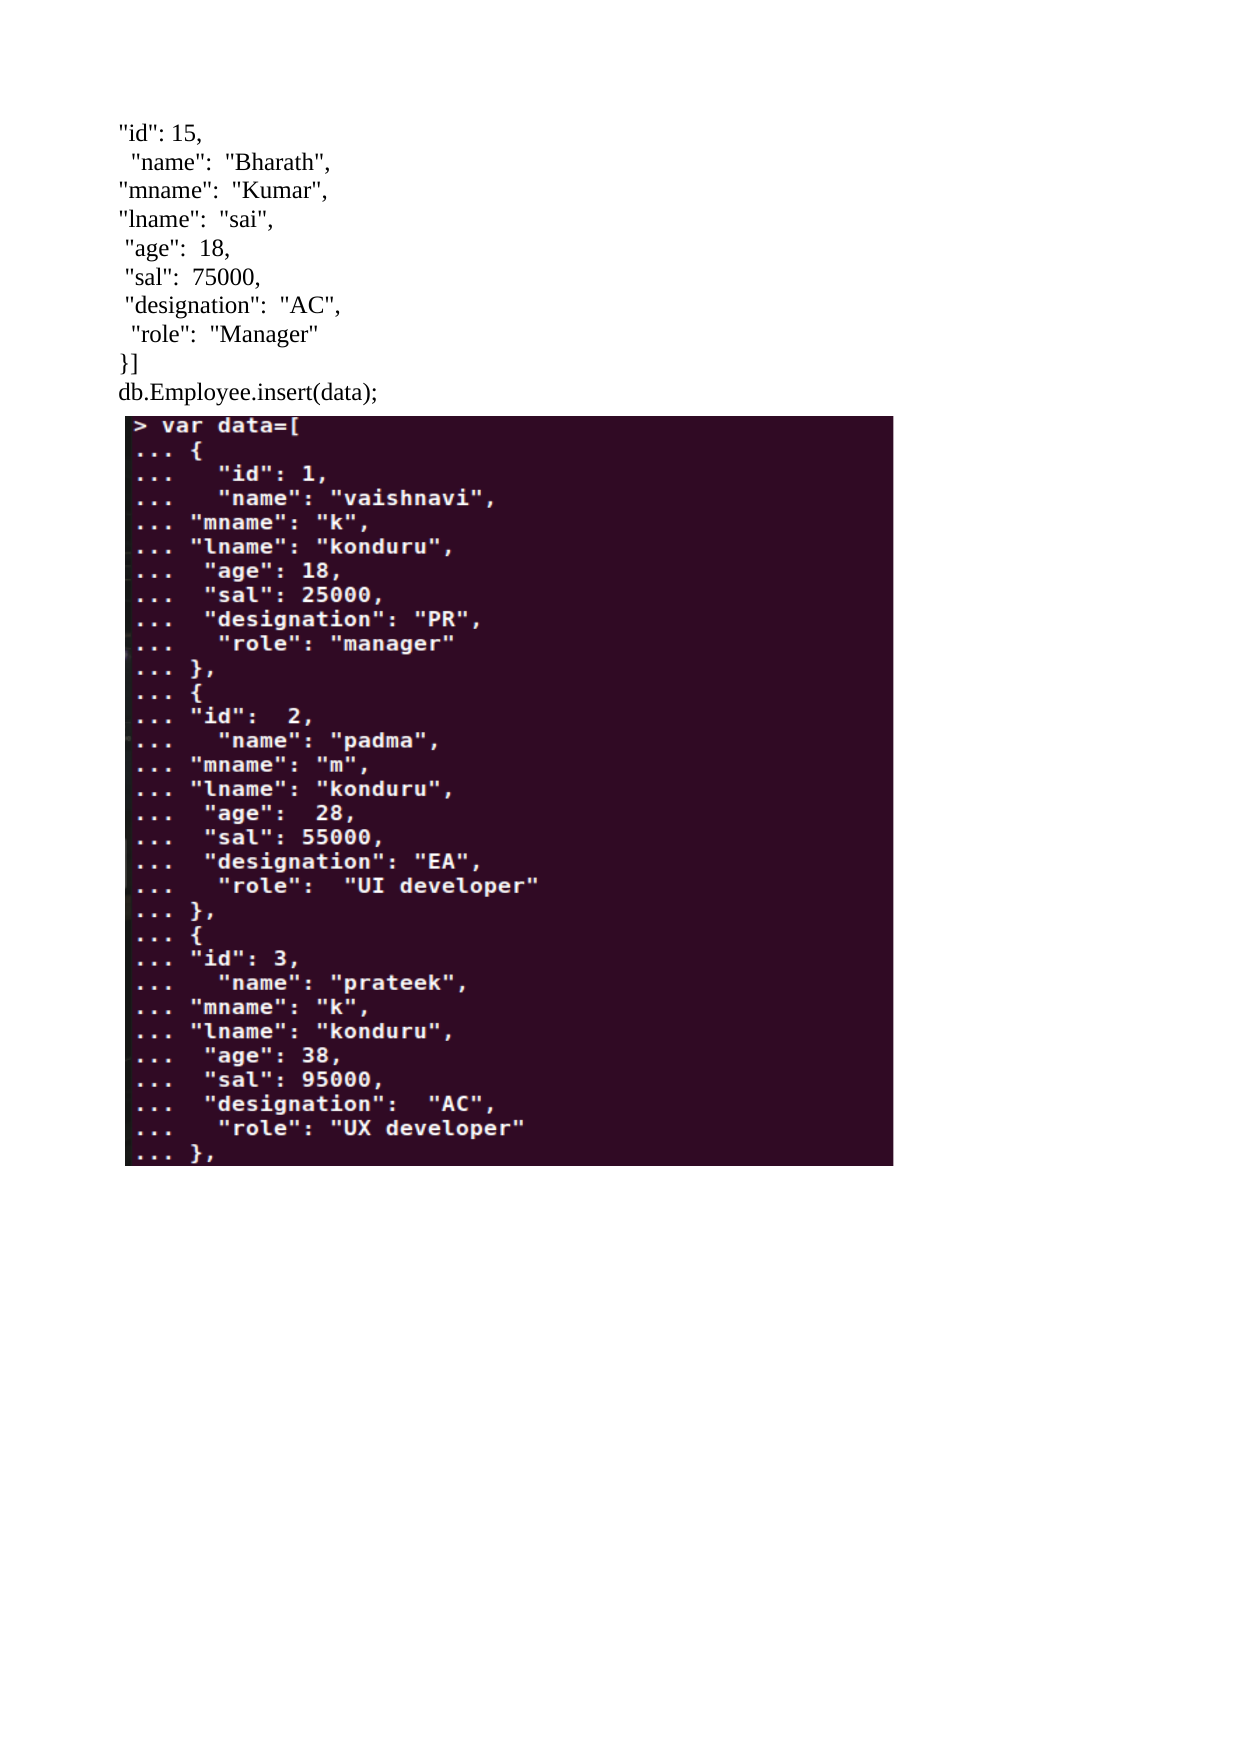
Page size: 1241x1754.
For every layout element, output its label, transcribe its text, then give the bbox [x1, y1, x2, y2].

text "role": "Manager" [118, 319, 1122, 348]
text "age": 18, [118, 233, 1122, 262]
text }] [118, 348, 1122, 377]
text "designation": "AC", [118, 291, 1122, 319]
text "mname": "Kumar", [118, 176, 1122, 204]
text "id": 15, [118, 118, 1122, 147]
text "sal": 75000, [118, 262, 1122, 291]
text db.Employee.insert(data); [118, 377, 1122, 406]
picture [125, 416, 894, 1166]
text "name": "Bharath", [118, 147, 1122, 176]
text "lname": "sai", [118, 204, 1122, 233]
